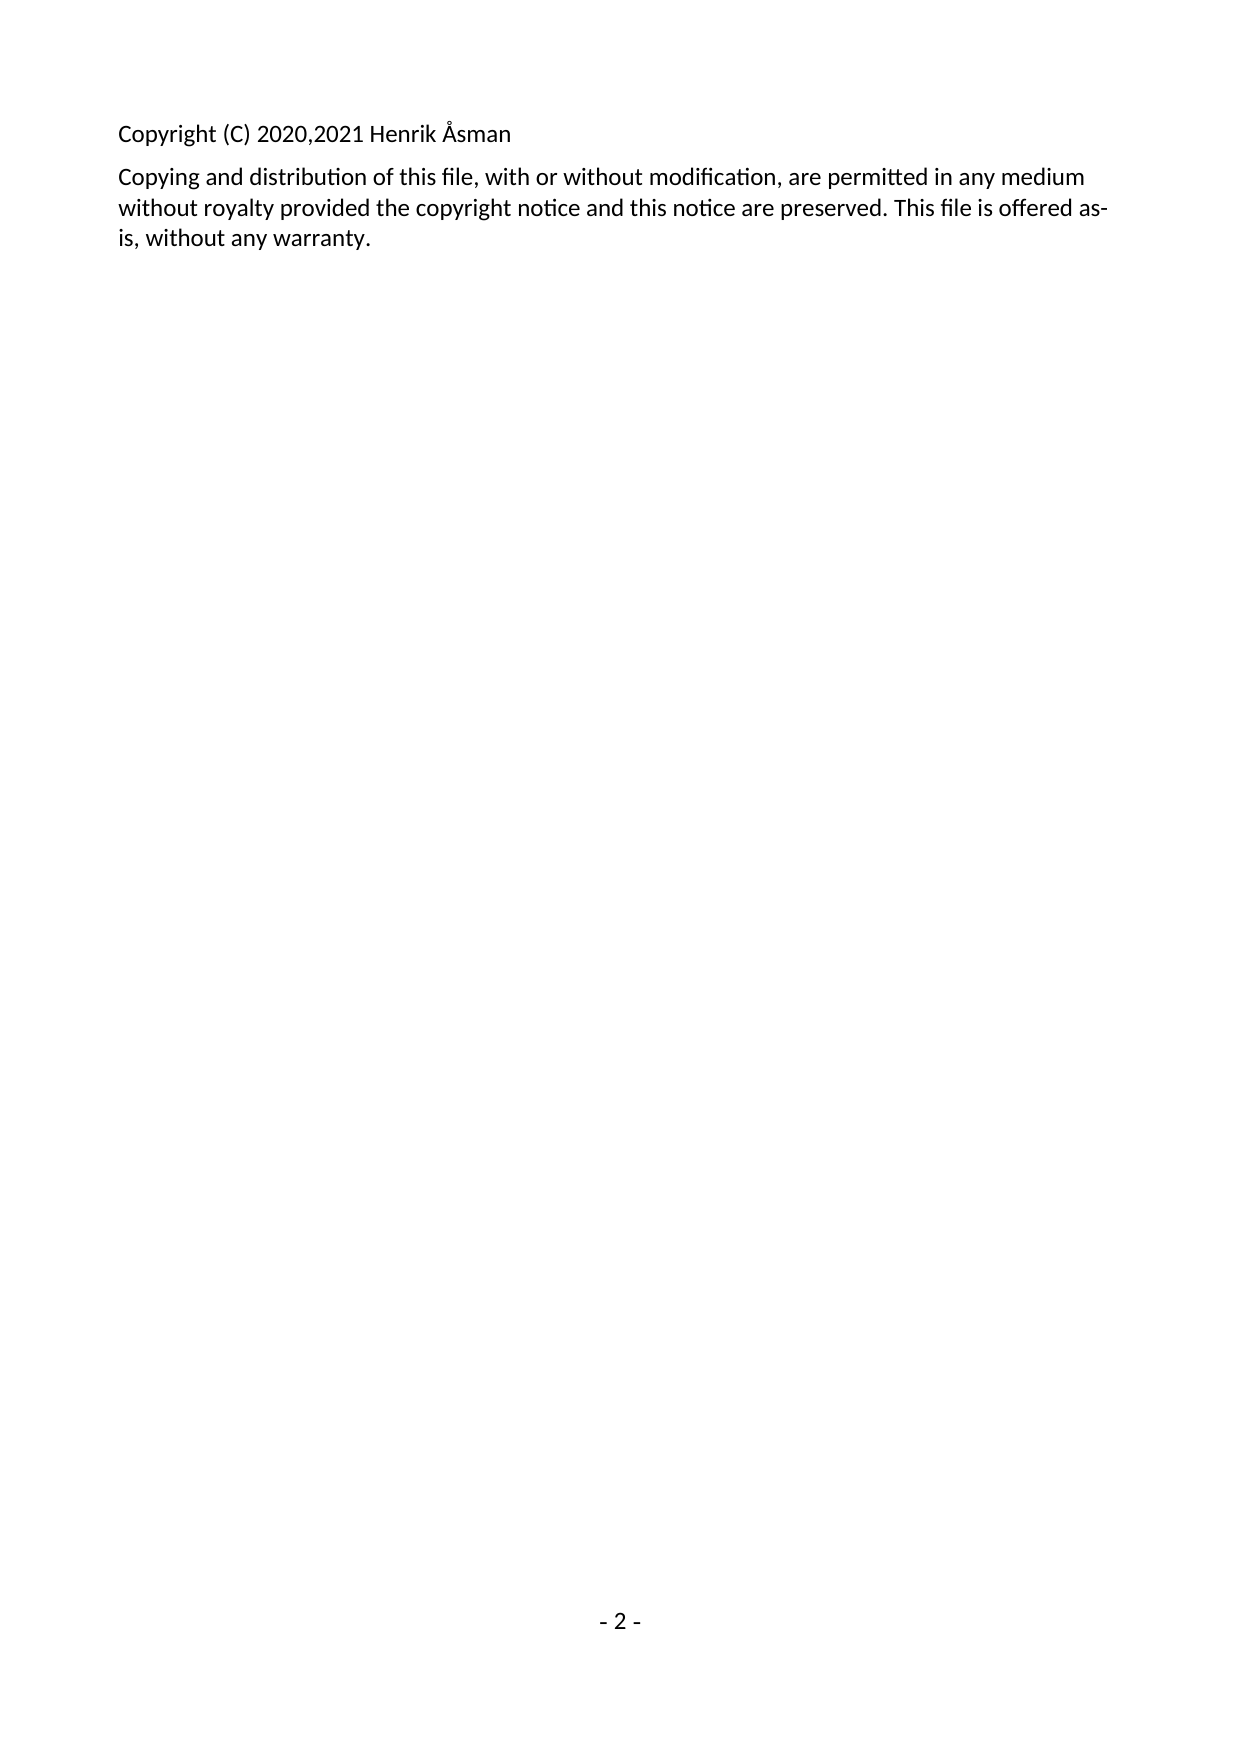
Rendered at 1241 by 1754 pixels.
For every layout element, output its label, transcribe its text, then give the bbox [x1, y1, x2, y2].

text Copyright (C) 2020,2021 Henrik Åsman [118, 118, 1122, 149]
text Copying and distribution of this file, with or without modification, are permitted in any medium without royalty provided the copyright notice and this notice are preserved. This file is offered as-is, without any warranty. [118, 161, 1122, 253]
